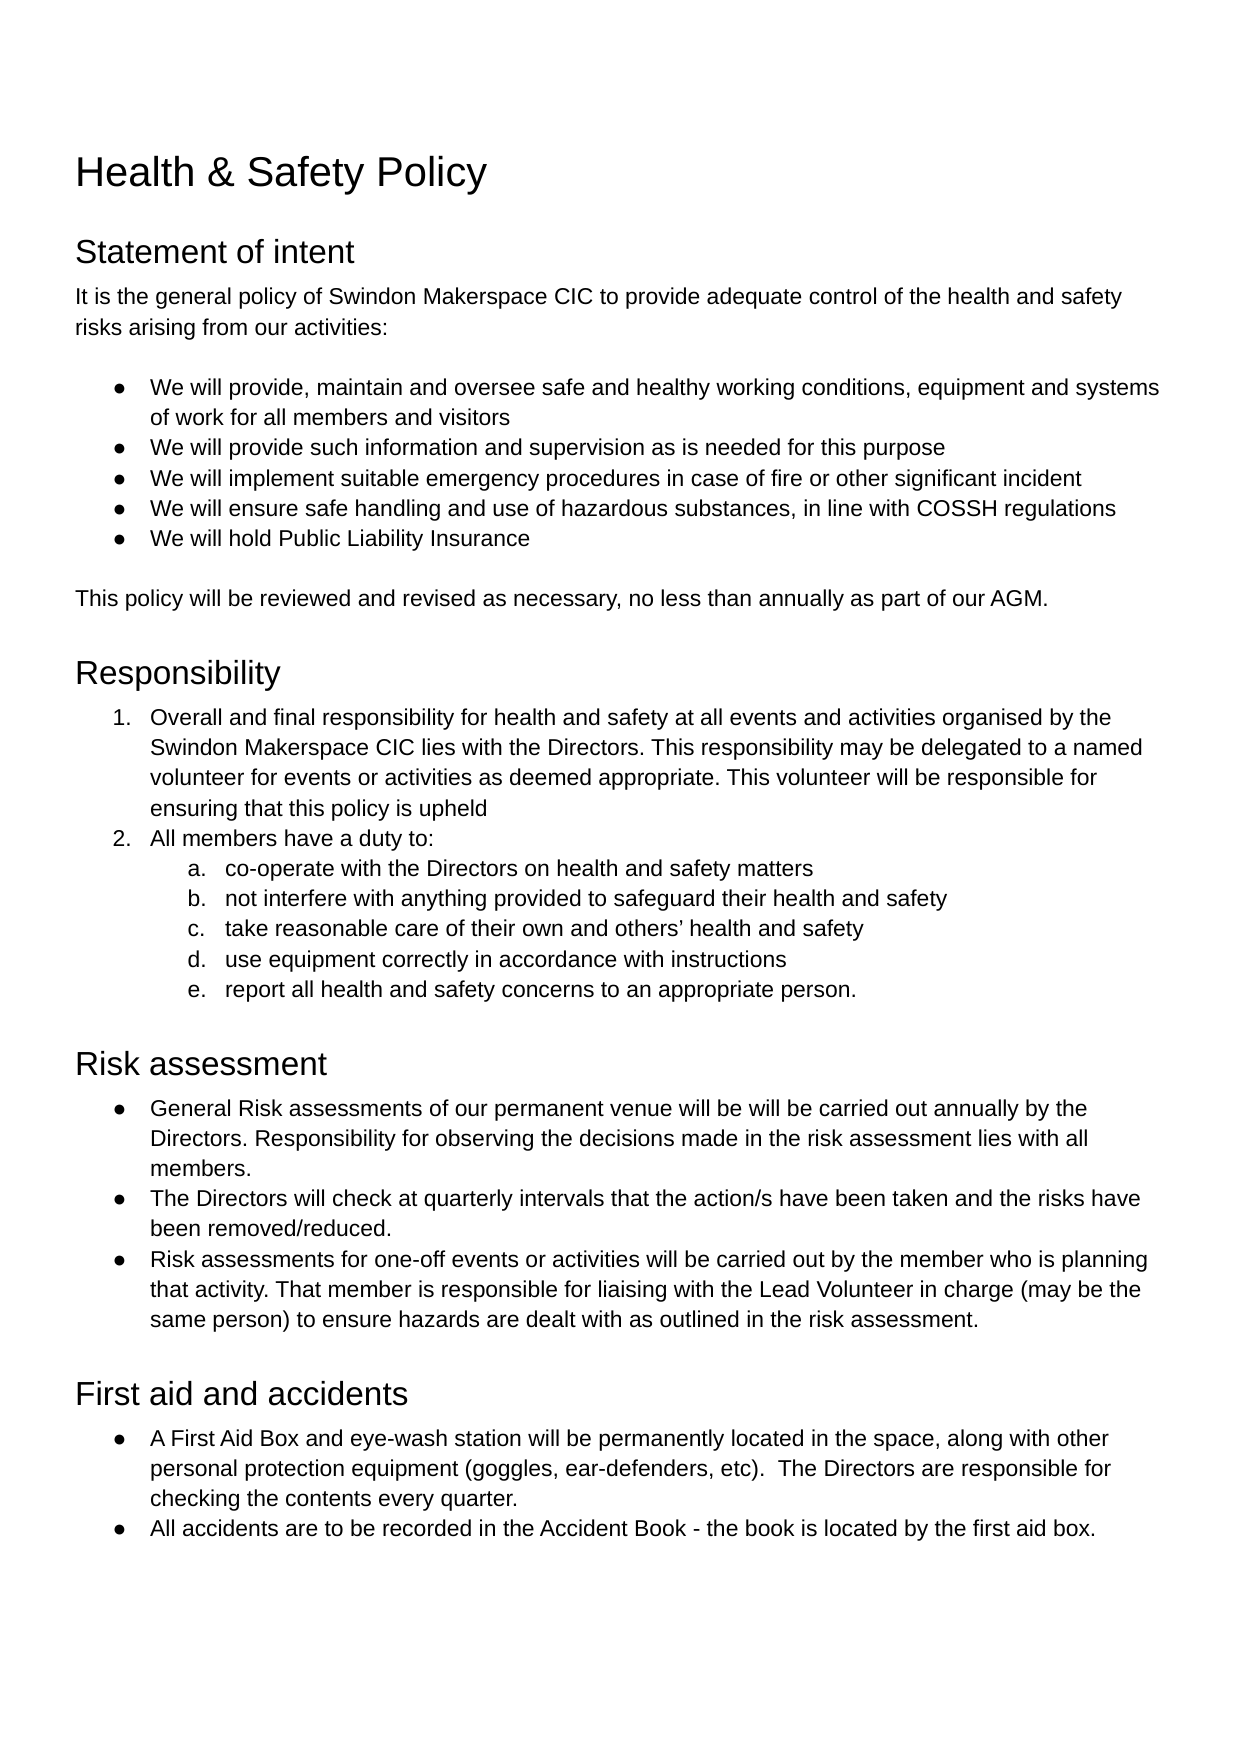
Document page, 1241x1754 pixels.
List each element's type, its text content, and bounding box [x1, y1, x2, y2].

text It is the general policy of Swindon Makerspace CIC to provide adequate control of the health and safety risks arising from our activities: [75, 283, 1165, 340]
list report all health and safety concerns to an appropriate person. [187, 976, 1165, 1002]
list co-operate with the Directors on health and safety matters [187, 855, 1165, 881]
subtitle Statement of intent [75, 232, 1165, 271]
list Risk assessments for one-off events or activities will be carried out by the member who is planning that activity. That member is responsible for liaising with the Lead Volunteer in charge (may be the same person) to ensure hazards are dealt with as outlined in the risk assessment. [112, 1246, 1165, 1332]
subtitle Responsibility [75, 653, 1165, 691]
list All accidents are to be recorded in the Accident Book - the book is located by the first aid box. [112, 1515, 1165, 1542]
list We will hold Public Liability Insurance [112, 525, 1165, 551]
list We will implement suitable emergency procedures in case of fire or other significant incident [112, 464, 1165, 491]
subtitle Risk assessment [75, 1043, 1165, 1082]
list All members have a duty to: [112, 825, 1165, 851]
subtitle Health & Safety Policy [75, 147, 1165, 195]
list We will provide, maintain and oversee safe and healthy working conditions, equipment and systems of work for all members and visitors [112, 374, 1165, 430]
list The Directors will check at quarterly intervals that the action/s have been taken and the risks have been removed/reduced. [112, 1185, 1165, 1242]
list use equipment correctly in accordance with instructions [187, 946, 1165, 972]
list Overall and final responsibility for health and safety at all events and activities organised by the Swindon Makerspace CIC lies with the Directors. This responsibility may be delegated to a named volunteer for events or activities as deemed appropriate. This volunteer will be responsible for ensuring that this policy is upheld [112, 704, 1165, 821]
list A First Aid Box and eye-wash station will be permanently located in the space, along with other personal protection equipment (goggles, ear-defenders, etc). The Directors are responsible for checking the contents every quarter. [112, 1424, 1165, 1511]
subtitle First aid and accidents [75, 1374, 1165, 1412]
list take reasonable care of their own and others’ health and safety [187, 915, 1165, 942]
list General Risk assessments of our permanent venue will be will be carried out annually by the Directors. Responsibility for observing the decisions made in the risk assessment lies with all members. [112, 1094, 1165, 1181]
list not interfere with anything provided to safeguard their health and safety [187, 885, 1165, 912]
text This policy will be reviewed and revised as necessary, no less than annually as part of our AGM. [75, 585, 1165, 612]
list We will provide such information and supervision as is needed for this purpose [112, 434, 1165, 461]
list We will ensure safe handling and use of hazardous substances, in line with COSSH regulations [112, 495, 1165, 521]
